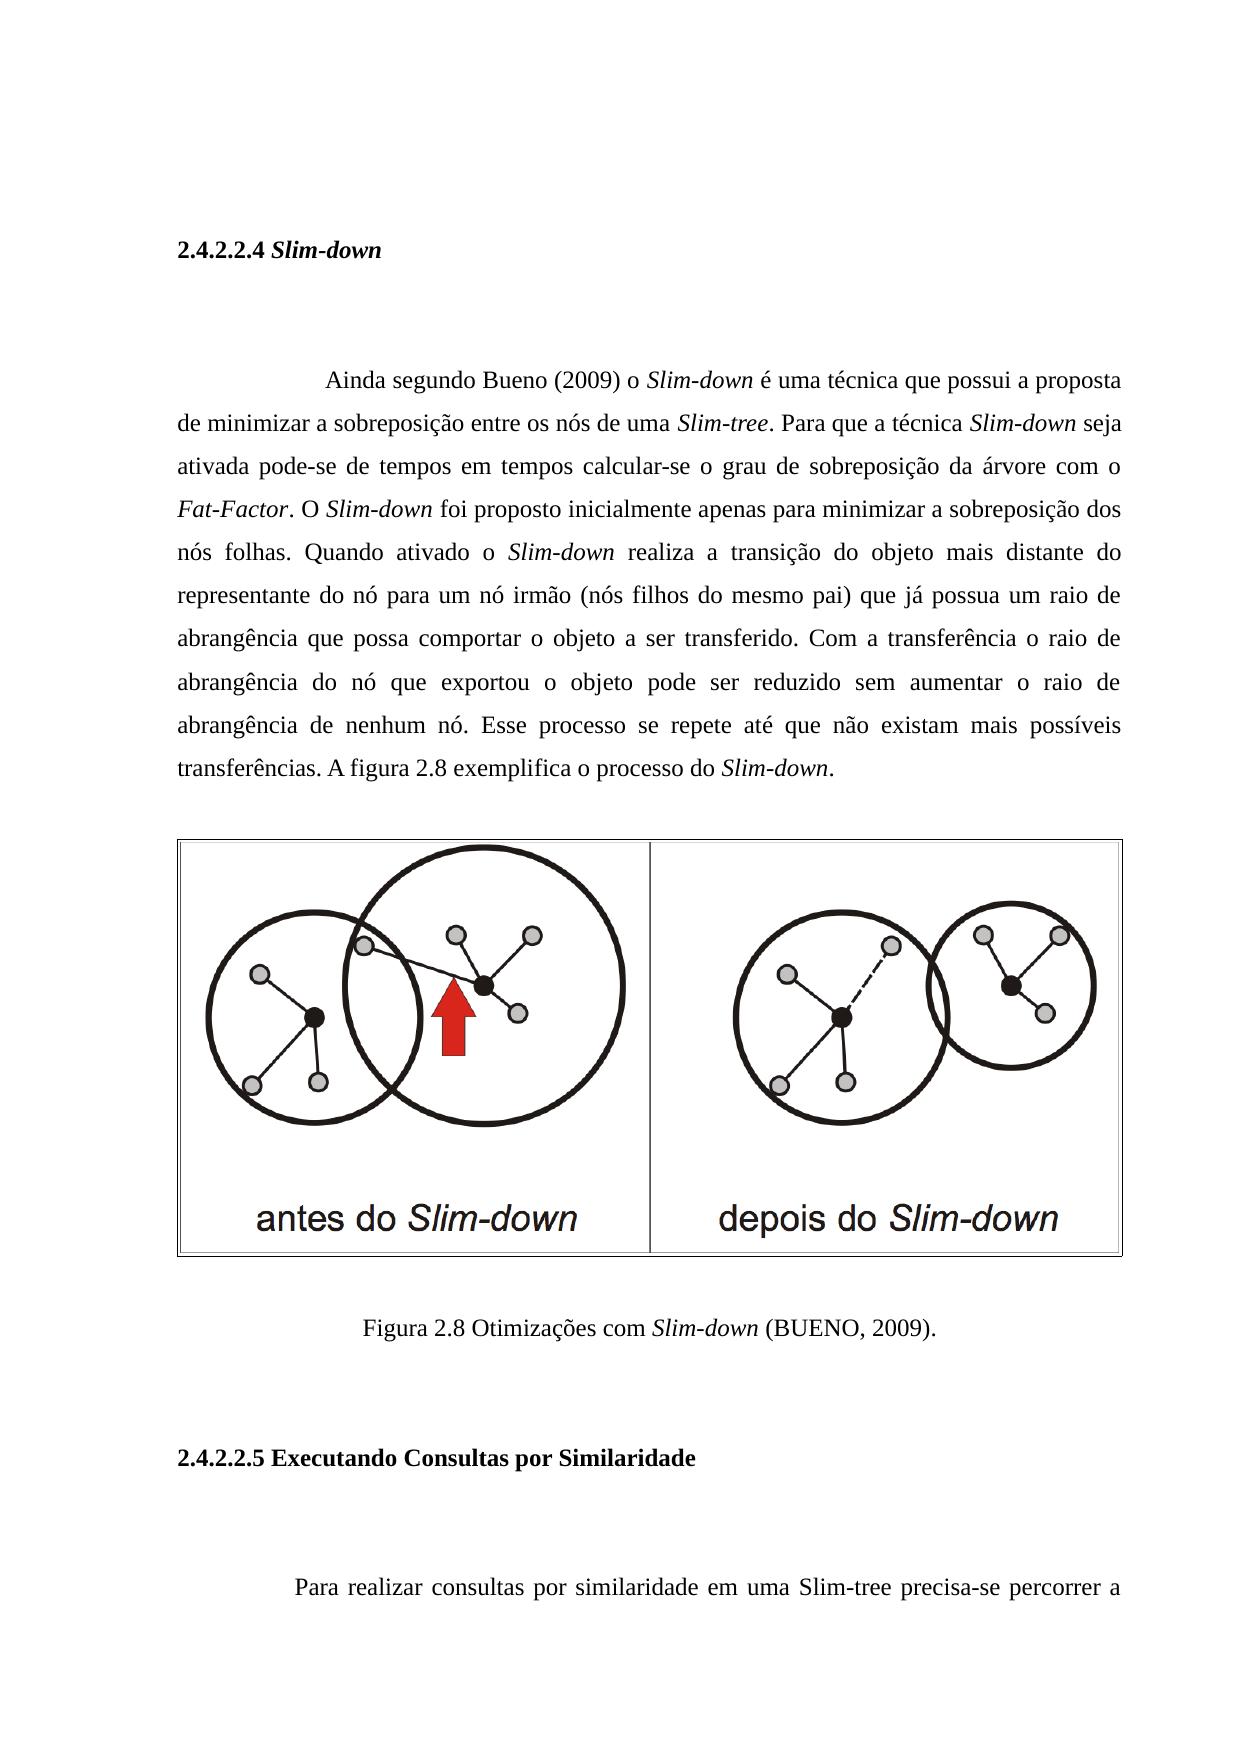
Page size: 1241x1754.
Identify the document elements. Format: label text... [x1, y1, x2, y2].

text Para realizar consultas por similaridade em uma Slim-tree precisa-se percorrer a [177, 1572, 1122, 1601]
picture [180, 842, 1119, 1253]
text 2.4.2.2.5 Executando Consultas por Similaridade [177, 1443, 1122, 1472]
text Figura 2.8 Otimizações com Slim-down (BUENO, 2009). [177, 1313, 1122, 1342]
text Ainda segundo Bueno (2009) o Slim-down é uma técnica que possui a proposta de minimizar a sobreposição entre os nós de uma Slim-tree. Para que a técnica Slim-down seja ativada pode-se de tempos em tempos calcular-se o grau de sobreposição da árvore com o Fat-Factor. O Slim-down foi proposto inicialmente apenas para minimizar a sobreposição dos nós folhas. Quando ativado o Slim-down realiza a transição do objeto mais distante do representante do nó para um nó irmão (nós filhos do mesmo pai) que já possua um raio de abrangência que possa comportar o objeto a ser transferido. Com a transferência o raio de abrangência do nó que exportou o objeto pode ser reduzido sem aumentar o raio de abrangência de nenhum nó. Esse processo se repete até que não existam mais possíveis transferências. A figura 2.8 exemplifica o processo do Slim-down. [177, 365, 1122, 782]
text 2.4.2.2.4 Slim-down [177, 235, 1122, 264]
